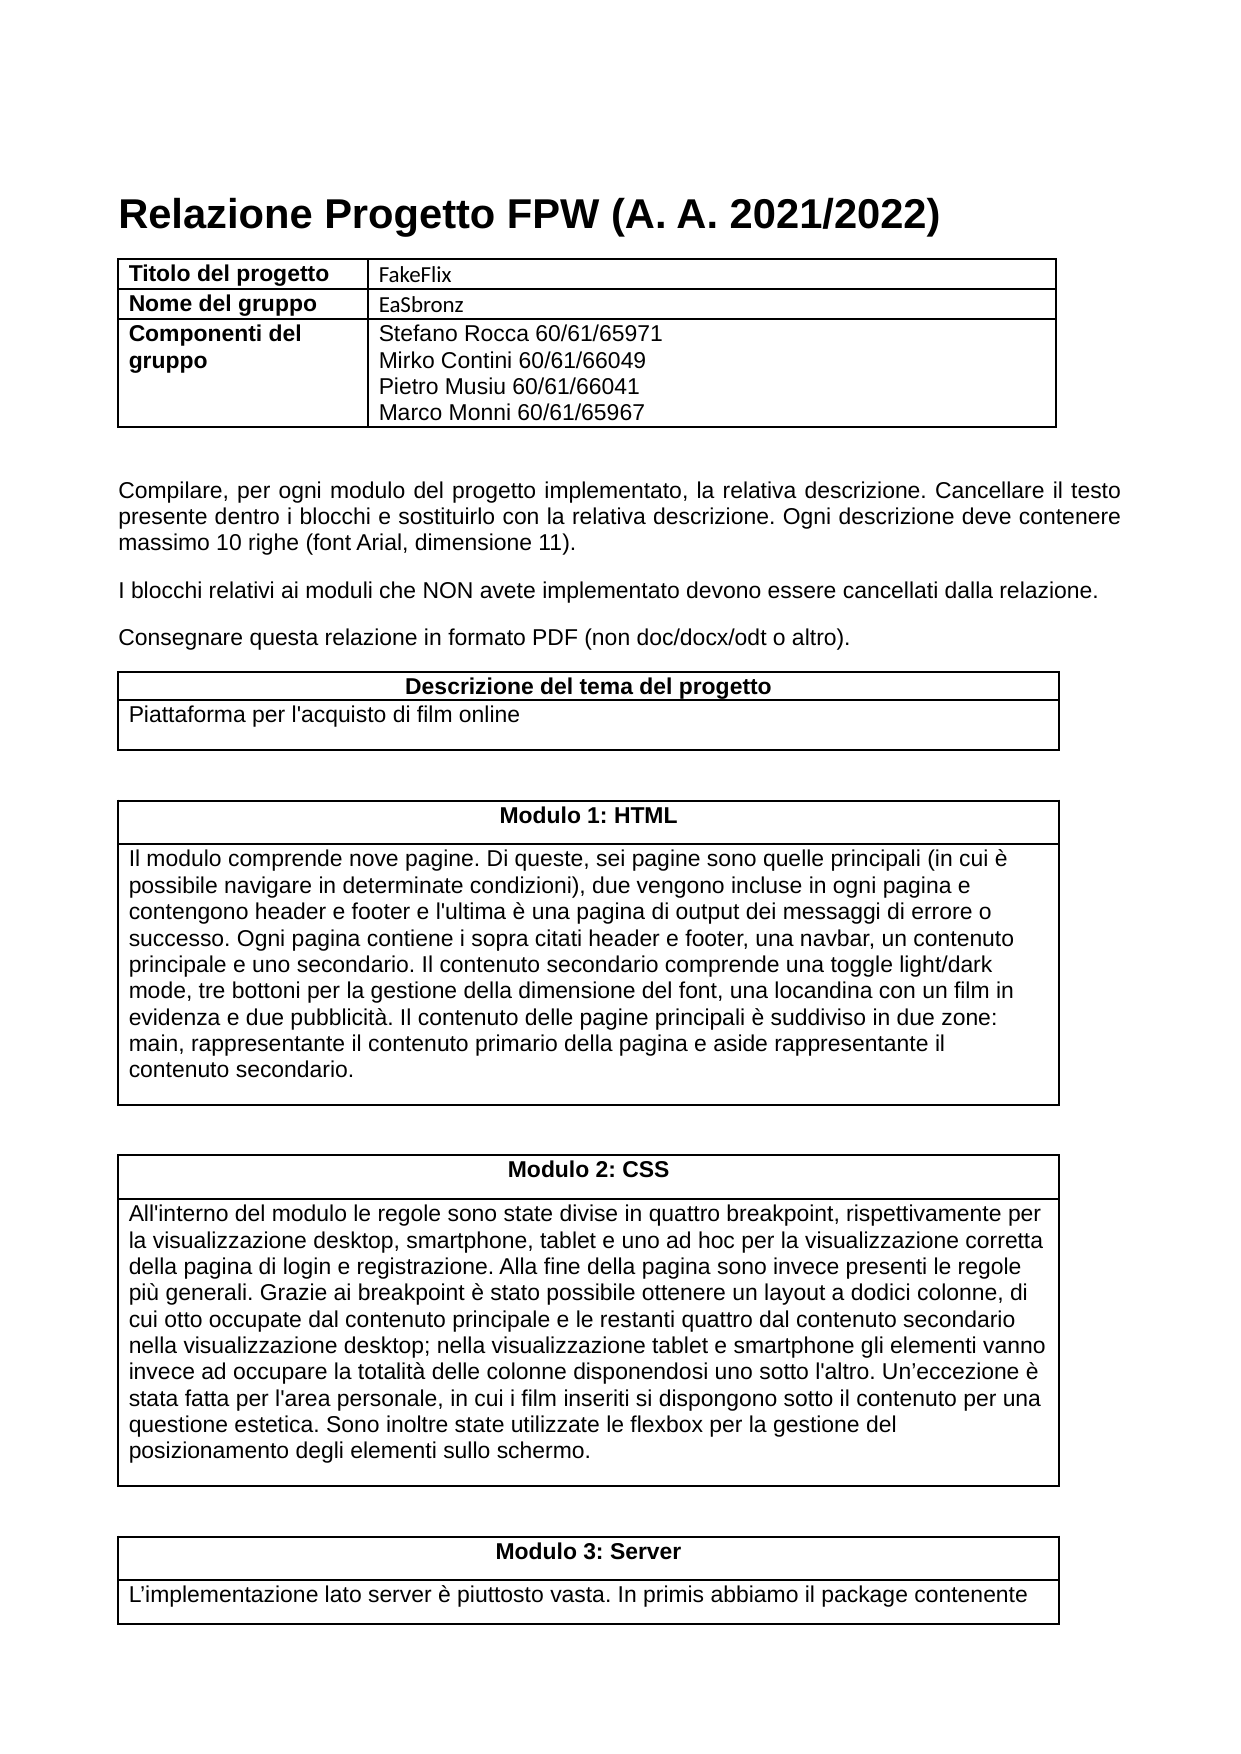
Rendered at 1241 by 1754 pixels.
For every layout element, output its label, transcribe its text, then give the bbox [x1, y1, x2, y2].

table_header Titolo del progetto [119, 260, 367, 288]
table_header Descrizione del tema del progetto [119, 673, 1058, 699]
table_cell Stefano Rocca 60/61/65971 Mirko Contini 60/61/66049 Pietro Musiu 60/61/66041 Marco Monni 60/61/65967 [369, 320, 1055, 426]
text Compilare, per ogni modulo del progetto implementato, la relativa descrizione. Cancellare il testo presente dentro i blocchi e sostituirlo con la relativa descrizione. Ogni descrizione deve contenere massimo 10 righe (font Arial, dimensione 11). [118, 477, 1122, 556]
table_cell Piattaforma per l'acquisto di film online [119, 701, 1058, 749]
text I blocchi relativi ai moduli che NON avete implementato devono essere cancellati dalla relazione. [118, 577, 1122, 603]
table_cell L’implementazione lato server è piuttosto vasta. In primis abbiamo il package contenente [119, 1581, 1058, 1623]
table_cell Componenti del gruppo [119, 320, 367, 426]
table_cell Il modulo comprende nove pagine. Di queste, sei pagine sono quelle principali (in cui è possibile navigare in determinate condizioni), due vengono incluse in ogni pagina e contengono header e footer e l'ultima è una pagina di output dei messaggi di errore o successo. Ogni pagina contiene i sopra citati header e footer, una navbar, un contenuto principale e uno secondario. Il contenuto secondario comprende una toggle light/dark mode, tre bottoni per la gestione della dimensione del font, una locandina con un film in evidenza e due pubblicità. Il contenuto delle pagine principali è suddiviso in due zone: main, rappresentante il contenuto primario della pagina e aside rappresentante il contenuto secondario. [119, 845, 1058, 1103]
table_cell All'interno del modulo le regole sono state divise in quattro breakpoint, rispettivamente per la visualizzazione desktop, smartphone, tablet e uno ad hoc per la visualizzazione corretta della pagina di login e registrazione. Alla fine della pagina sono invece presenti le regole più generali. Grazie ai breakpoint è stato possibile ottenere un layout a dodici colonne, di cui otto occupate dal contenuto principale e le restanti quattro dal contenuto secondario nella visualizzazione desktop; nella visualizzazione tablet e smartphone gli elementi vanno invece ad occupare la totalità delle colonne disponendosi uno sotto l'altro. Un’eccezione è stata fatta per l'area personale, in cui i film inseriti si dispongono sotto il contenuto per una questione estetica. Sono inoltre state utilizzate le flexbox per la gestione del posizionamento degli elementi sullo schermo. [119, 1200, 1058, 1484]
table_header Modulo 2: CSS [119, 1156, 1058, 1198]
table_header FakeFlix [369, 260, 1055, 288]
table_cell EaSbronz [369, 290, 1055, 318]
table_cell Nome del gruppo [119, 290, 367, 318]
text Consegnare questa relazione in formato PDF (non doc/docx/odt o altro). [118, 624, 1122, 650]
table_header Modulo 3: Server [119, 1538, 1058, 1579]
text Relazione Progetto FPW (A. A. 2021/2022) [118, 189, 1122, 237]
table_header Modulo 1: HTML [119, 802, 1058, 843]
